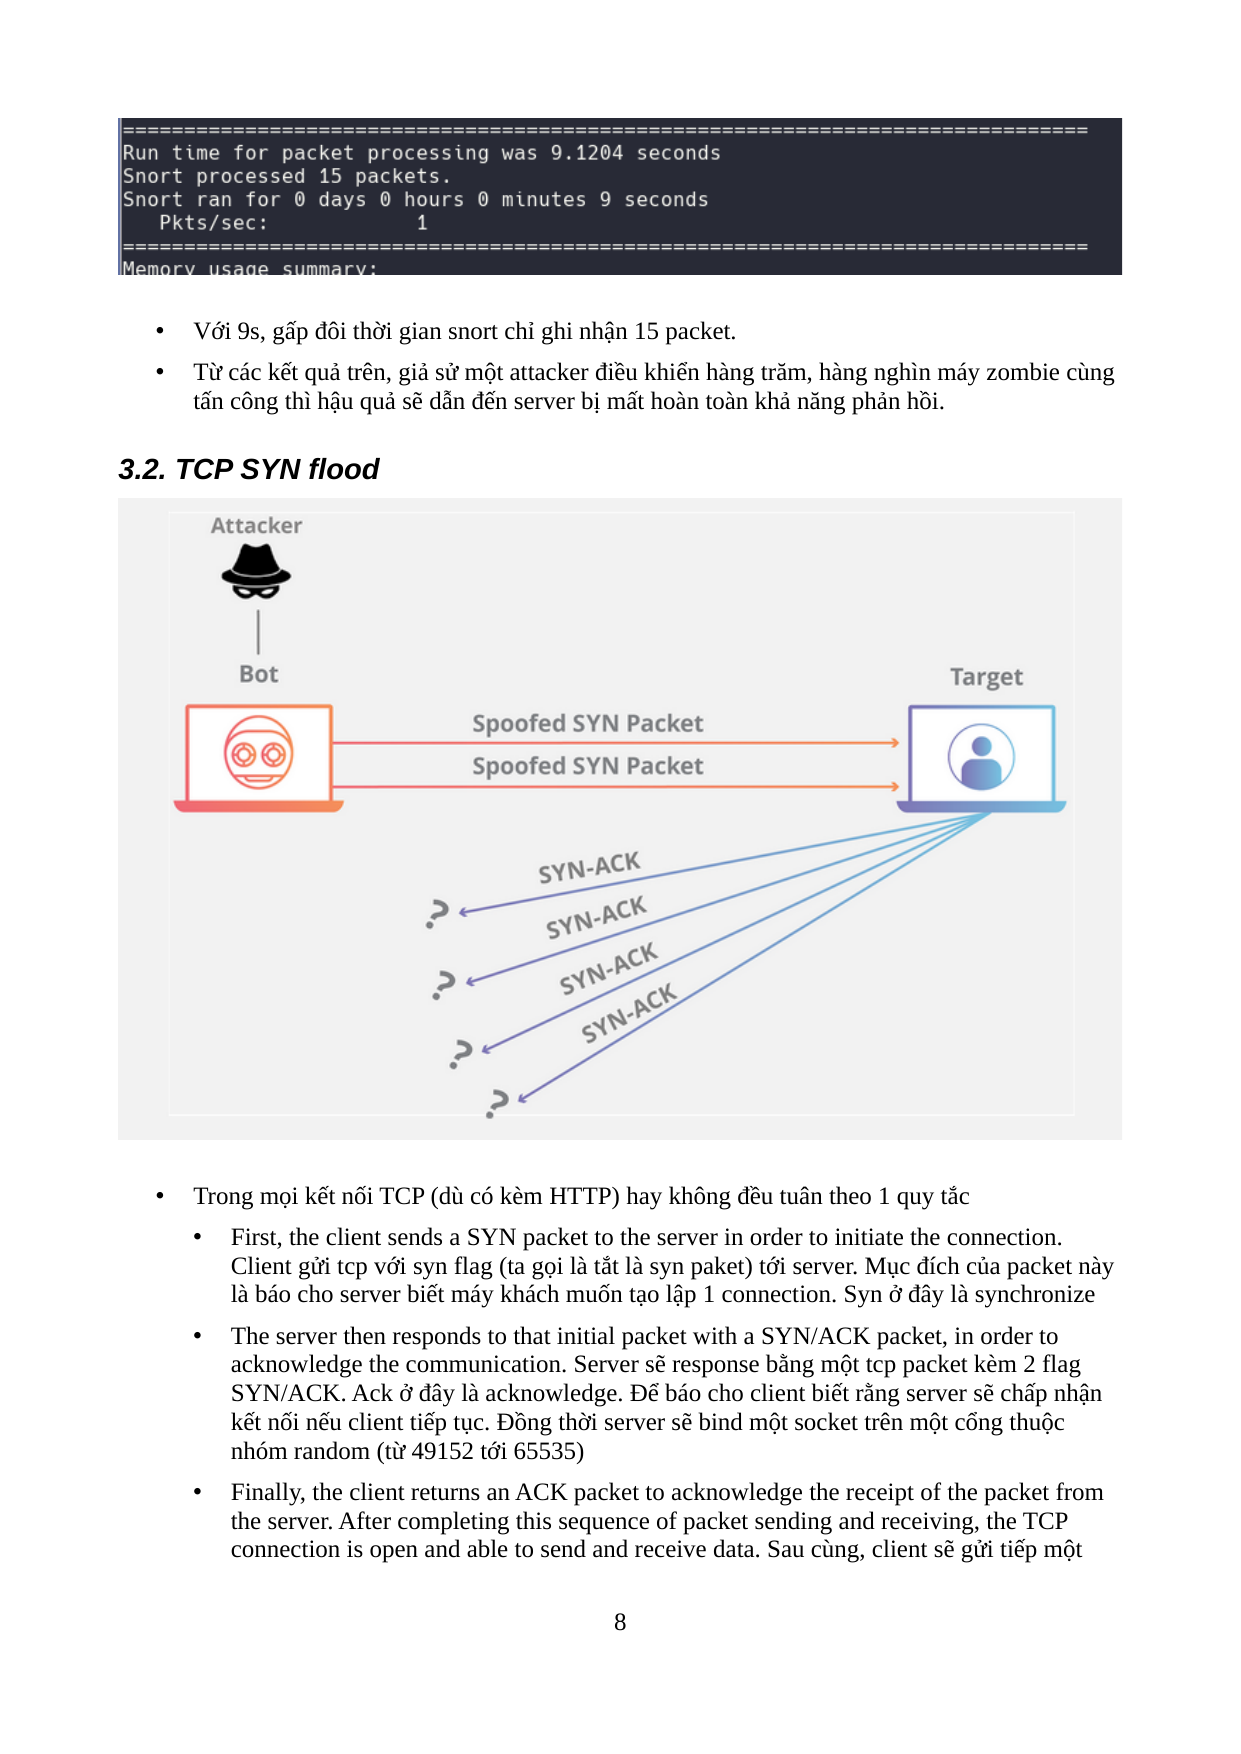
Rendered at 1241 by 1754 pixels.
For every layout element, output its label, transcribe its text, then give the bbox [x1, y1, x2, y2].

list First, the client sends a SYN packet to the server in order to initiate the connection. Client gửi tcp với syn flag (ta gọi là tắt là syn paket) tới server. Mục đích của packet này là báo cho server biết máy khách muốn tạo lập 1 connection. Syn ở đây là synchronize [193, 1222, 1122, 1308]
list Với 9s, gấp đôi thời gian snort chỉ ghi nhận 15 packet. [156, 316, 1122, 344]
list Từ các kết quả trên, giả sử một attacker điều khiển hàng trăm, hàng nghìn máy zombie cùng tấn công thì hậu quả sẽ dẫn đến server bị mất hoàn toàn khả năng phản hồi. [156, 357, 1122, 414]
list Trong mọi kết nối TCP (dù có kèm HTTP) hay không đều tuân theo 1 quy tắc [156, 1181, 1122, 1209]
list Finally, the client returns an ACK packet to acknowledge the receipt of the packet from the server. After completing this sequence of packet sending and receiving, the TCP connection is open and able to send and receive data. Sau cùng, client sẽ gửi tiếp một [193, 1477, 1122, 1563]
list The server then responds to that initial packet with a SYN/ACK packet, in order to acknowledge the communication. Server sẽ response bằng một tcp packet kèm 2 flag SYN/ACK. Ack ở đây là acknowledge. Để báo cho client biết rằng server sẽ chấp nhận kết nối nếu client tiếp tục. Đồng thời server sẽ bind một socket trên một cổng thuộc nhóm random (từ 49152 tới 65535) [193, 1321, 1122, 1464]
subtitle TCP SYN flood [118, 452, 1122, 486]
